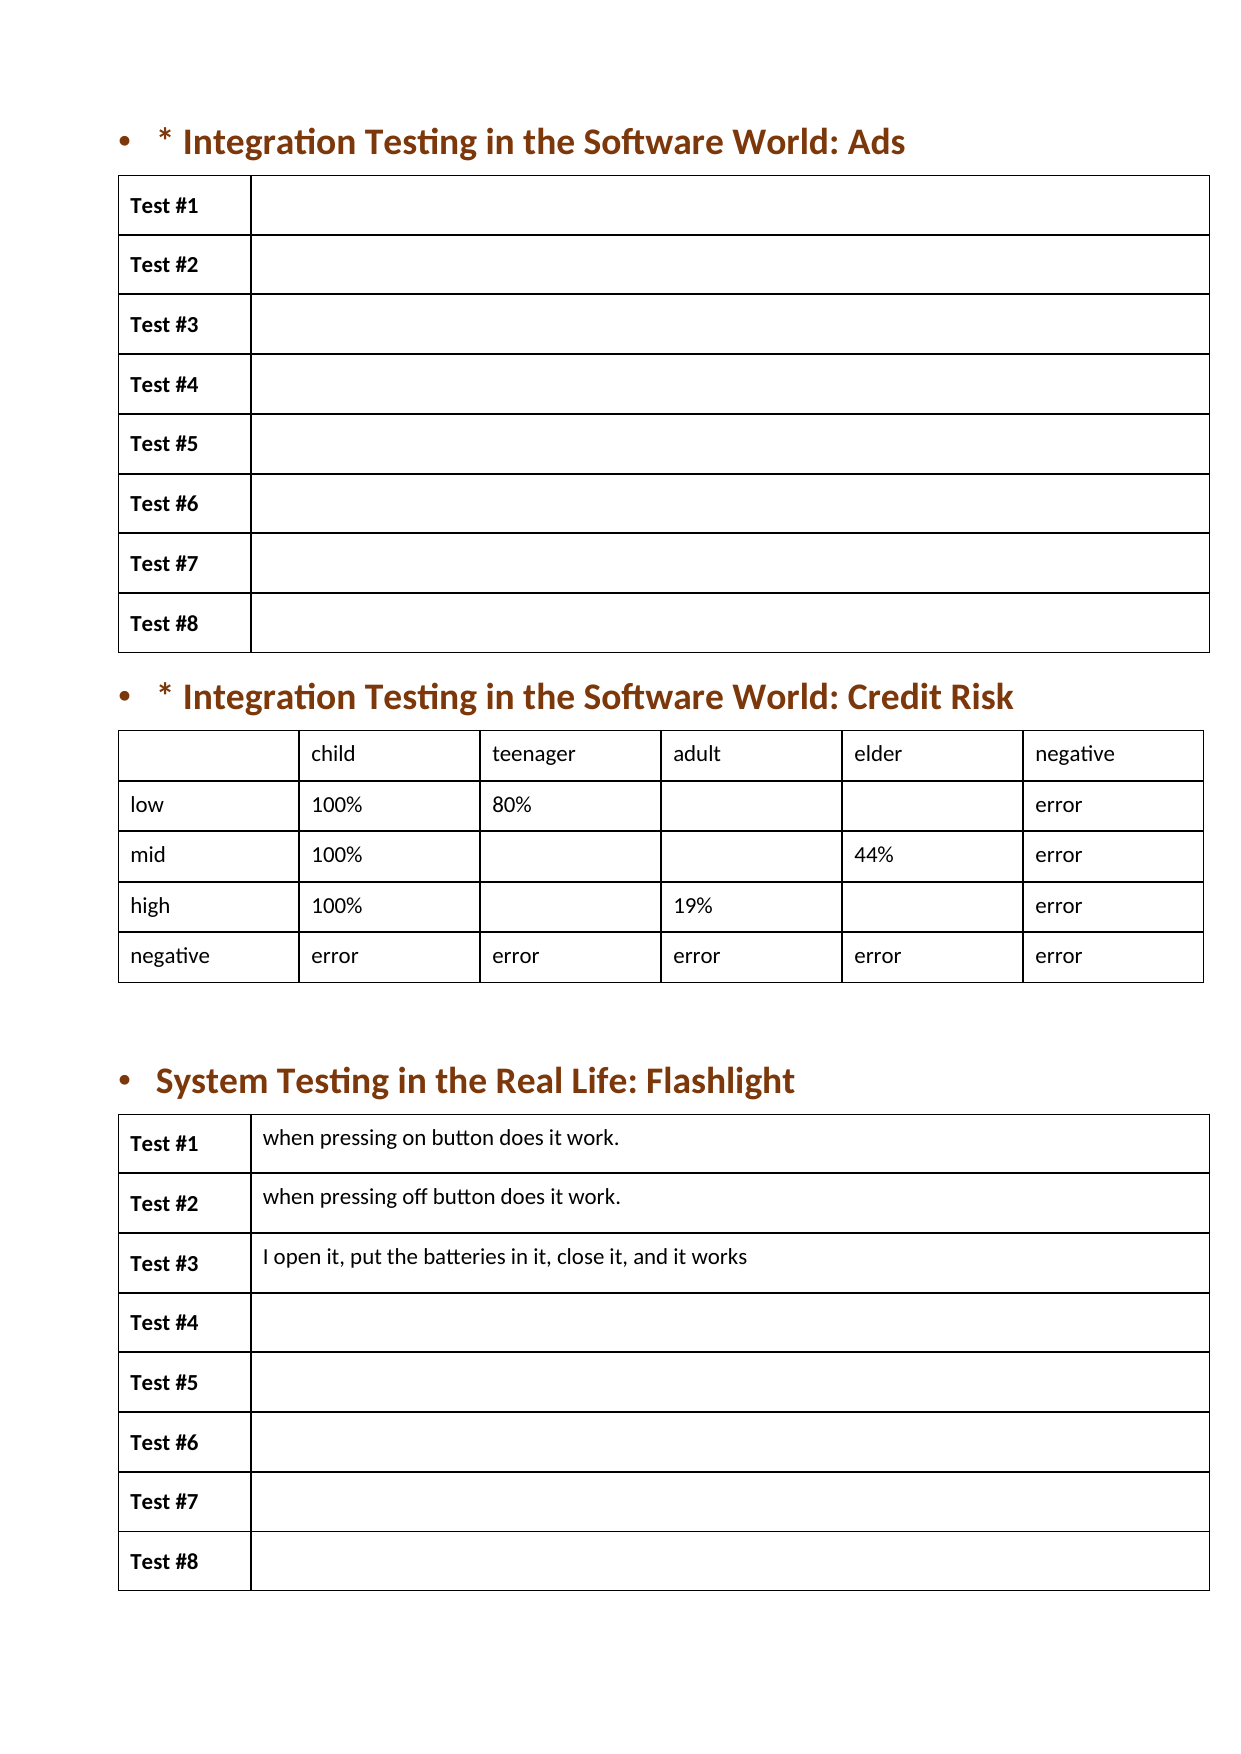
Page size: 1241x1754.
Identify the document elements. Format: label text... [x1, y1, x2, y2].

table_cell 80% [481, 782, 660, 830]
table_cell 44% [843, 832, 1022, 881]
list System Testing in the Real Life: Flashlight [118, 1057, 1122, 1102]
table_cell [481, 883, 660, 931]
table_cell [252, 1473, 1209, 1531]
table_cell [252, 534, 1209, 592]
table_cell Test #4 [119, 1294, 250, 1351]
table_cell Test #6 [119, 1413, 250, 1471]
table_cell [252, 1413, 1209, 1471]
table_cell [481, 832, 660, 881]
table_cell error [1024, 832, 1203, 881]
table_cell 100% [300, 782, 479, 830]
table_cell Test #8 [119, 1532, 250, 1590]
table_header elder [843, 731, 1022, 780]
table_cell I open it, put the batteries in it, close it, and it works [252, 1234, 1209, 1292]
table_cell [843, 883, 1022, 931]
table_cell [252, 295, 1209, 353]
table_cell Test #6 [119, 475, 250, 532]
table_header Test #1 [119, 176, 250, 234]
table_cell [252, 1353, 1209, 1411]
table_cell negative [119, 933, 298, 982]
table_cell [252, 475, 1209, 532]
table_header when pressing on button does it work. [252, 1115, 1209, 1172]
table_header [119, 731, 298, 780]
table_header Test #1 [119, 1115, 250, 1172]
table_cell error [1024, 782, 1203, 830]
table_cell [252, 355, 1209, 413]
table_cell low [119, 782, 298, 830]
table_cell [252, 236, 1209, 293]
list * Integration Testing in the Software World: Credit Risk [118, 673, 1122, 719]
table_header child [300, 731, 479, 780]
table_cell mid [119, 832, 298, 881]
table_cell error [300, 933, 479, 982]
table_cell 19% [662, 883, 841, 931]
table_cell error [1024, 883, 1203, 931]
table_cell error [1024, 933, 1203, 982]
table_cell 100% [300, 832, 479, 881]
table_cell [252, 594, 1209, 652]
table_cell Test #7 [119, 534, 250, 592]
table_cell 100% [300, 883, 479, 931]
table_cell high [119, 883, 298, 931]
table_header teenager [481, 731, 660, 780]
table_cell Test #3 [119, 1234, 250, 1292]
table_cell [252, 1294, 1209, 1351]
table_cell Test #4 [119, 355, 250, 413]
table_cell error [481, 933, 660, 982]
table_cell Test #8 [119, 594, 250, 652]
table_cell Test #7 [119, 1473, 250, 1531]
table_cell [662, 832, 841, 881]
table_header adult [662, 731, 841, 780]
table_cell Test #3 [119, 295, 250, 353]
table_cell Test #2 [119, 236, 250, 293]
table_header negative [1024, 731, 1203, 780]
table_cell [843, 782, 1022, 830]
table_cell Test #5 [119, 1353, 250, 1411]
table_cell error [662, 933, 841, 982]
table_cell when pressing off button does it work. [252, 1174, 1209, 1232]
table_cell error [843, 933, 1022, 982]
table_cell Test #2 [119, 1174, 250, 1232]
table_cell [252, 1532, 1209, 1590]
table_cell [662, 782, 841, 830]
table_header [252, 176, 1209, 234]
list * Integration Testing in the Software World: Ads [118, 118, 1122, 164]
table_cell Test #5 [119, 415, 250, 473]
table_cell [252, 415, 1209, 473]
